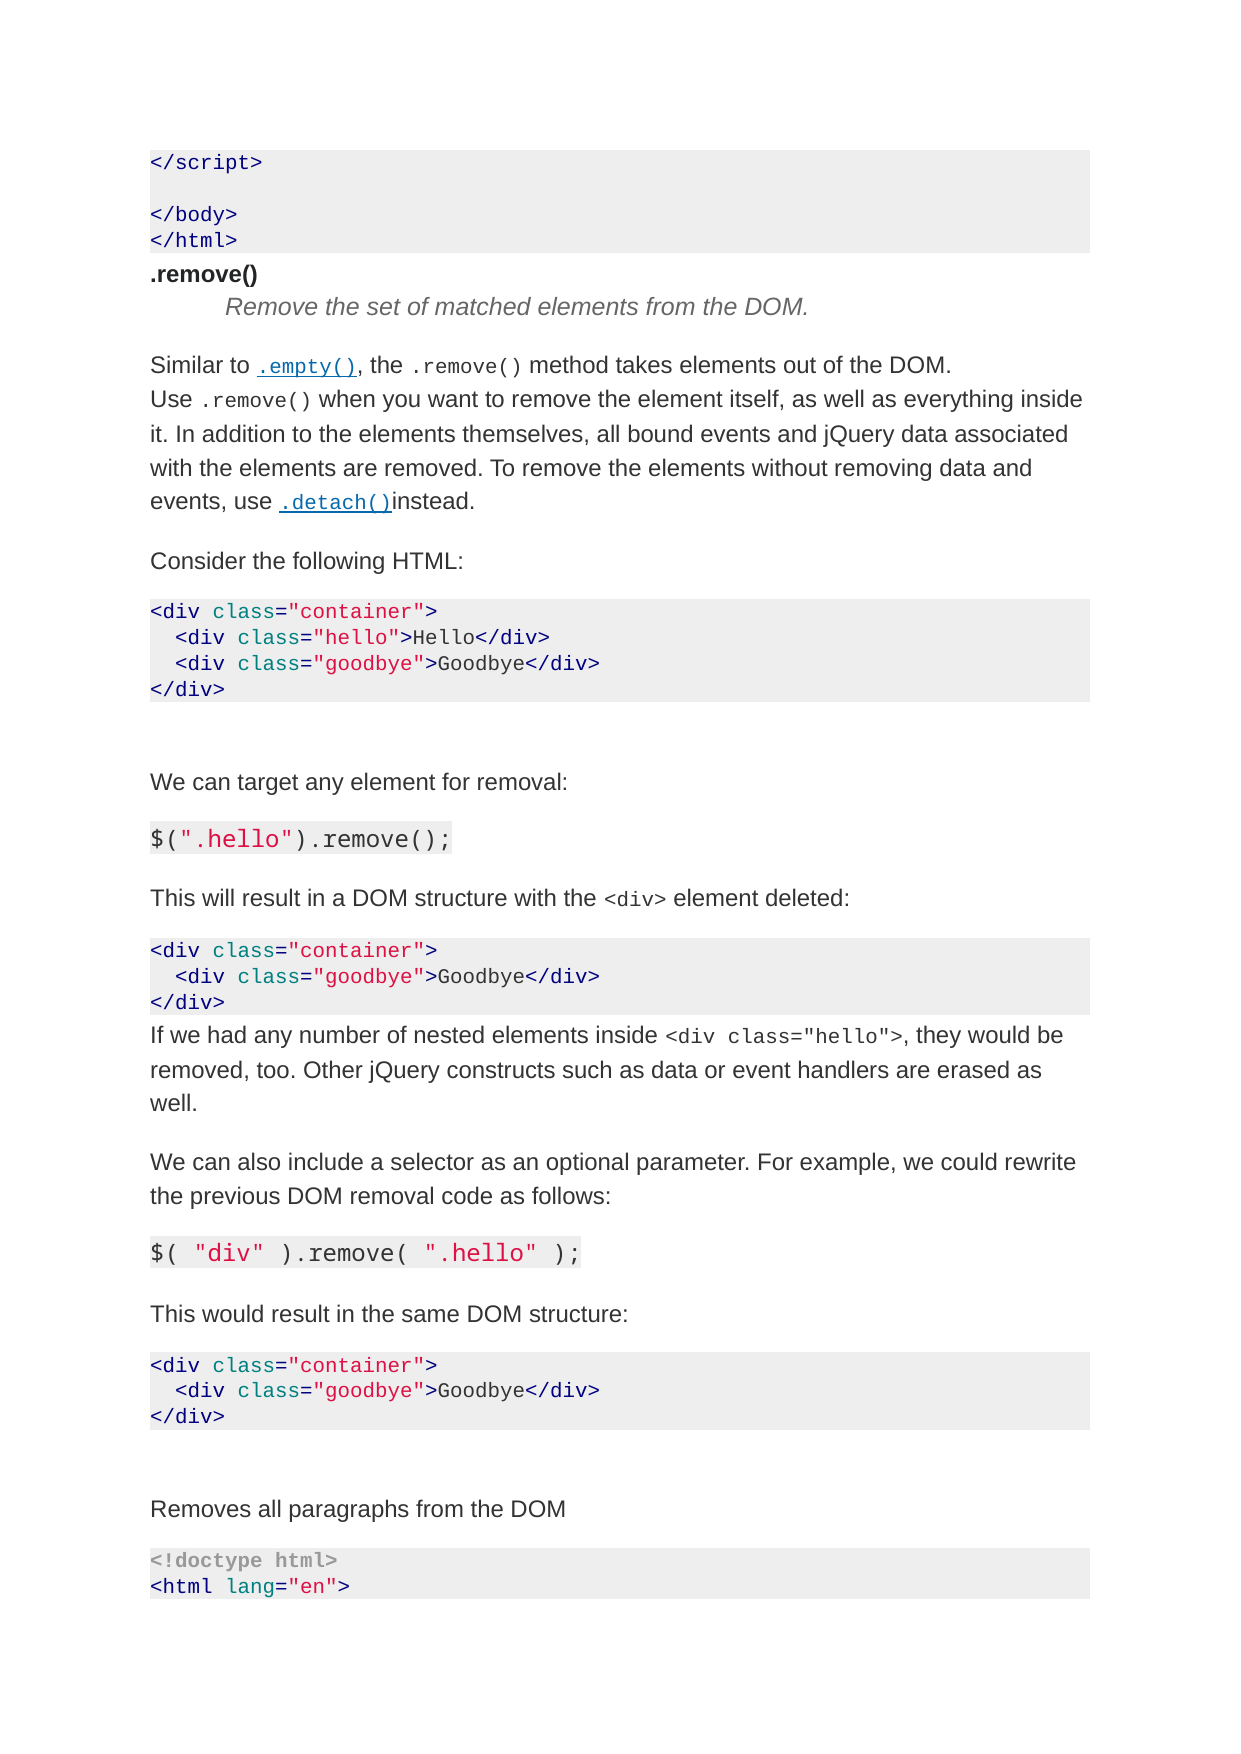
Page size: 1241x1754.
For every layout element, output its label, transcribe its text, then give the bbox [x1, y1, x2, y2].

text <div class="goodbye">Goodbye</div> [150, 651, 1090, 677]
text <div class="container"> [150, 599, 1090, 625]
text <div class="container"> [150, 1352, 1090, 1378]
text <!doctype html> [150, 1548, 1090, 1573]
text <div class="goodbye">Goodbye</div> [150, 964, 1090, 989]
text Consider the following HTML: [150, 540, 1090, 574]
text $(".hello").remove(); [150, 820, 1090, 854]
text Similar to .empty(), the .remove() method takes elements out of the DOM. Use .remove() when you want to remove the element itself, as well as everything inside it. In addition to the elements themselves, all bound events and jQuery data associated with the elements are removed. To remove the elements without removing data and events, use .detach()instead. [150, 346, 1090, 515]
text .remove() [150, 253, 1090, 287]
text </div> [150, 677, 1090, 702]
text This would result in the same DOM structure: [150, 1293, 1090, 1327]
text <div class="hello">Hello</div> [150, 625, 1090, 651]
text </script> [150, 150, 1090, 176]
text </div> [150, 1404, 1090, 1430]
text Removes all paragraphs from the DOM [150, 1489, 1090, 1523]
text $( "div" ).remove( ".hello" ); [150, 1235, 1090, 1268]
text We can also include a selector as an optional parameter. For example, we could rewrite the previous DOM removal code as follows: [150, 1142, 1090, 1210]
text If we had any number of nested elements inside <div class="hello">, they would be removed, too. Other jQuery constructs such as data or event handlers are erased as well. [150, 1015, 1090, 1117]
text </html> [150, 227, 1090, 253]
text </div> [150, 989, 1090, 1015]
text We can target any element for removal: [150, 761, 1090, 795]
text Remove the set of matched elements from the DOM. [150, 287, 1090, 321]
text <div class="container"> [150, 938, 1090, 964]
text <div class="goodbye">Goodbye</div> [150, 1378, 1090, 1404]
text <html lang="en"> [150, 1573, 1090, 1599]
text </body> [150, 202, 1090, 227]
text This will result in a DOM structure with the <div> element deleted: [150, 879, 1090, 913]
